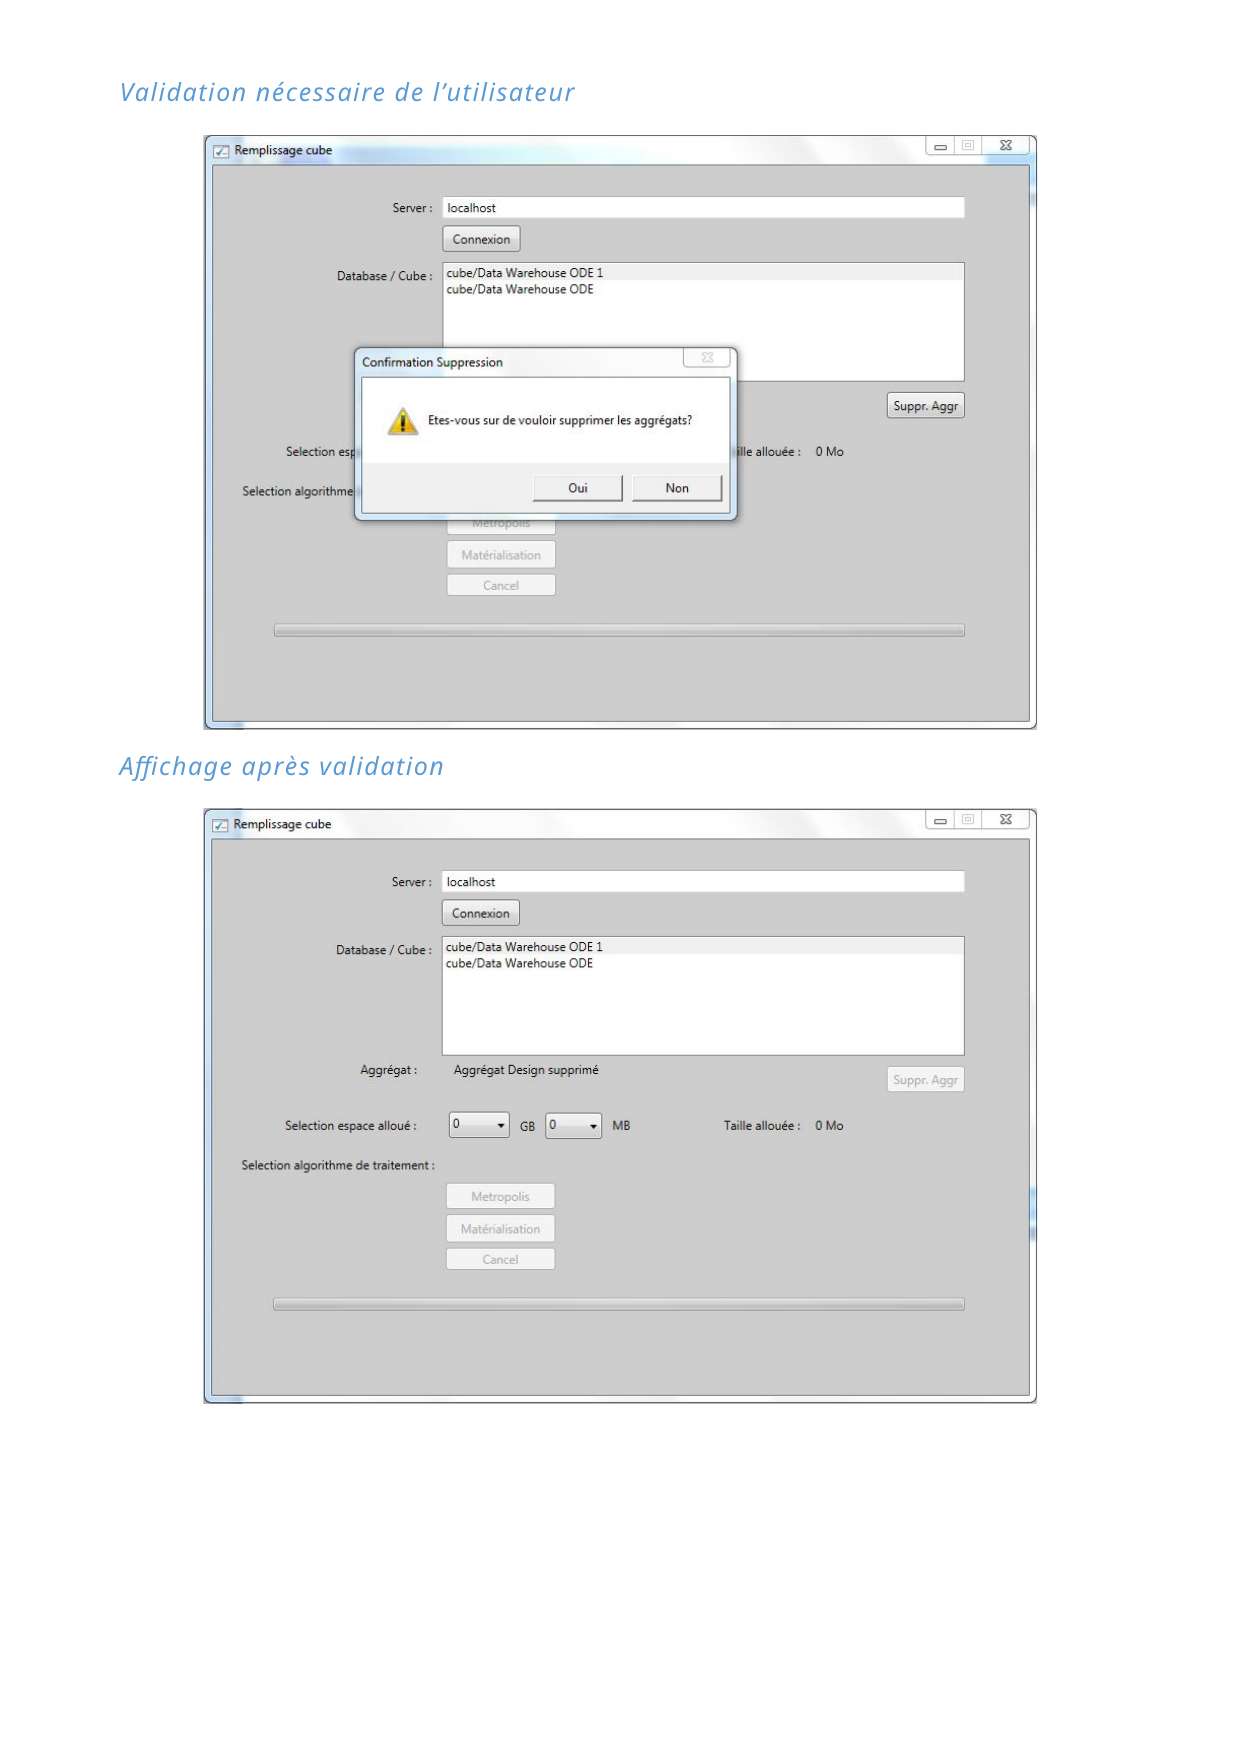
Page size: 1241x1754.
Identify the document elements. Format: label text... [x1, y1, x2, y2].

subtitle Validation nécessaire de l’utilisateur [119, 75, 1165, 109]
subtitle Affichage après validation [119, 748, 1165, 783]
picture [203, 808, 1038, 1404]
picture [203, 135, 1038, 730]
